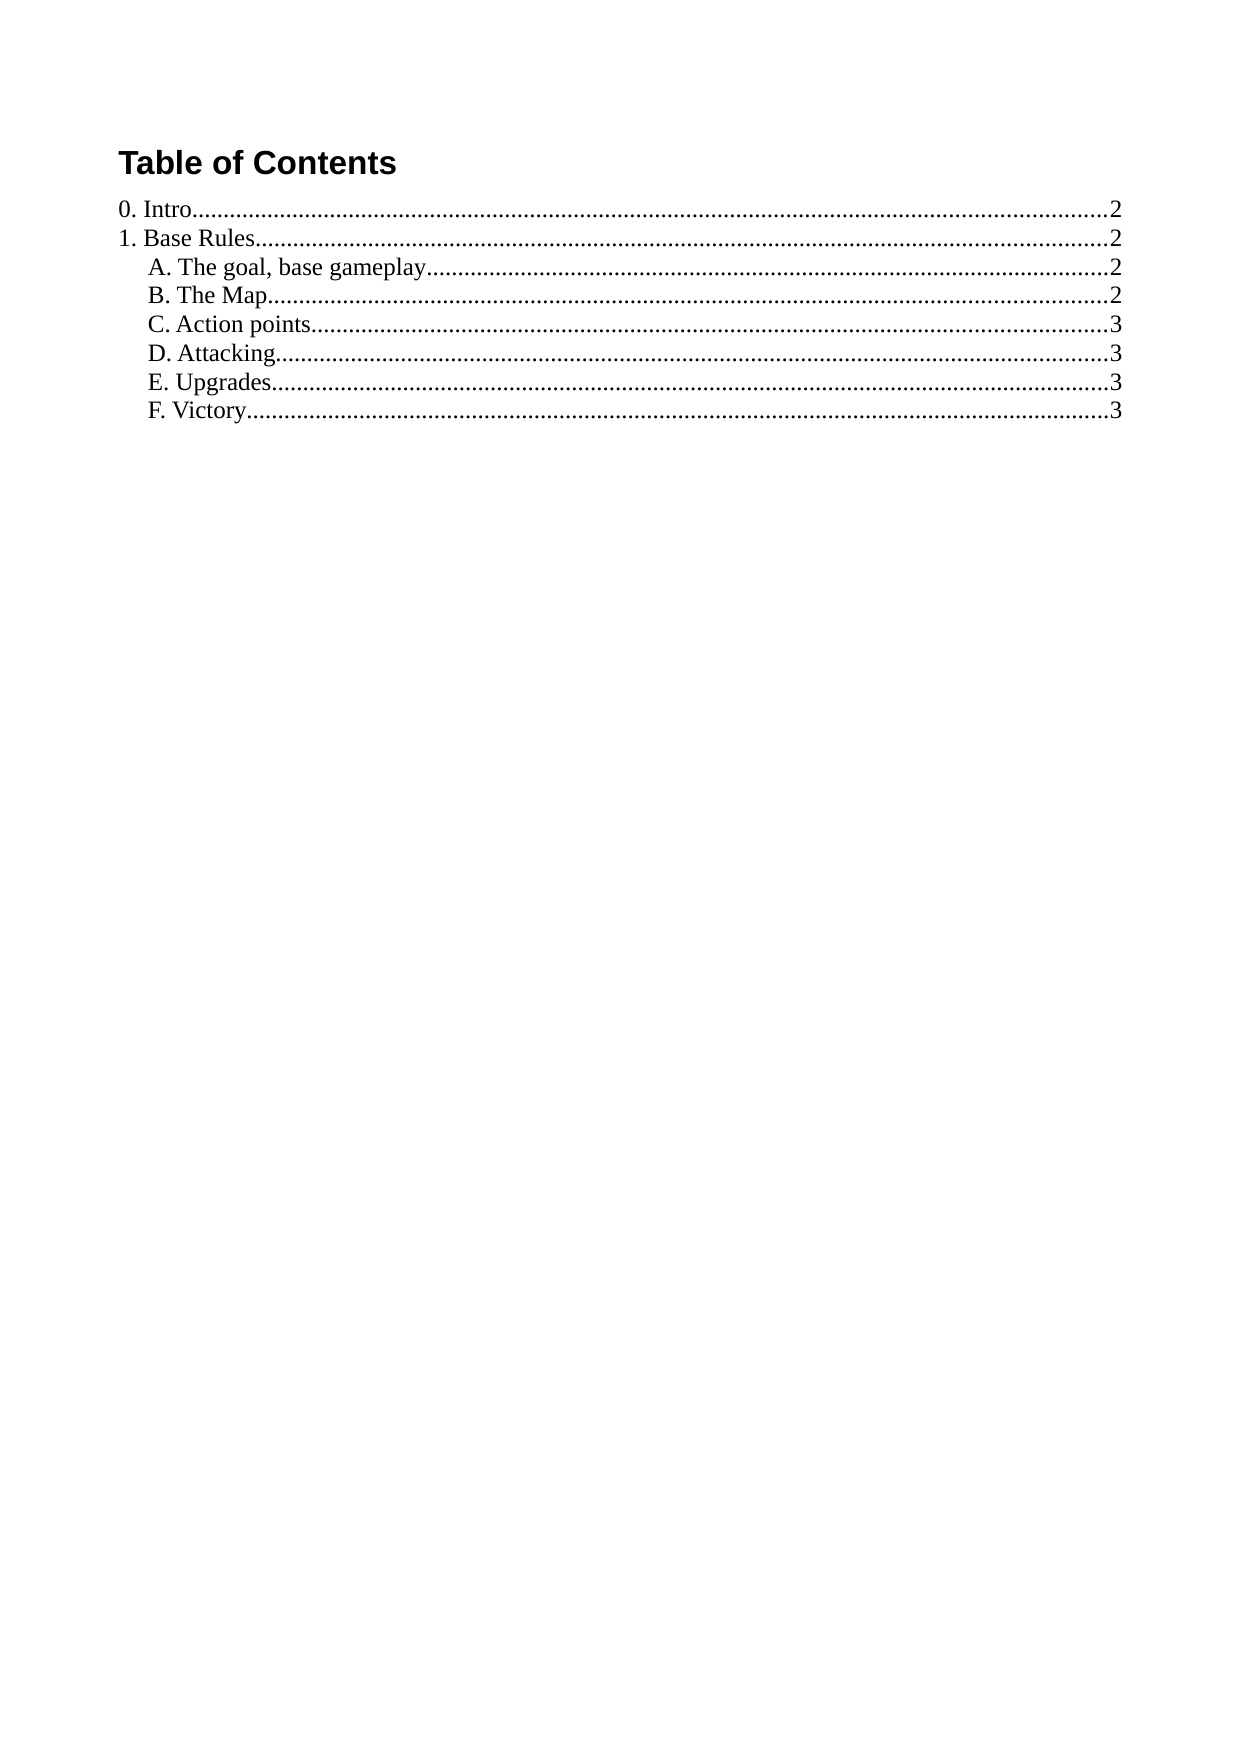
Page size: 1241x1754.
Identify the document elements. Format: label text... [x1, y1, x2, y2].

text C. Action points 3 [148, 309, 1122, 338]
text 1. Base Rules 2 [118, 223, 1122, 252]
text A. The goal, base gameplay 2 [148, 252, 1122, 280]
text B. The Map 2 [148, 280, 1122, 309]
subtitle Table of Contents [118, 143, 1122, 182]
text D. Attacking 3 [148, 338, 1122, 367]
text 0. Intro 2 [118, 194, 1122, 223]
text E. Upgrades 3 [148, 367, 1122, 395]
text F. Victory 3 [148, 395, 1122, 424]
